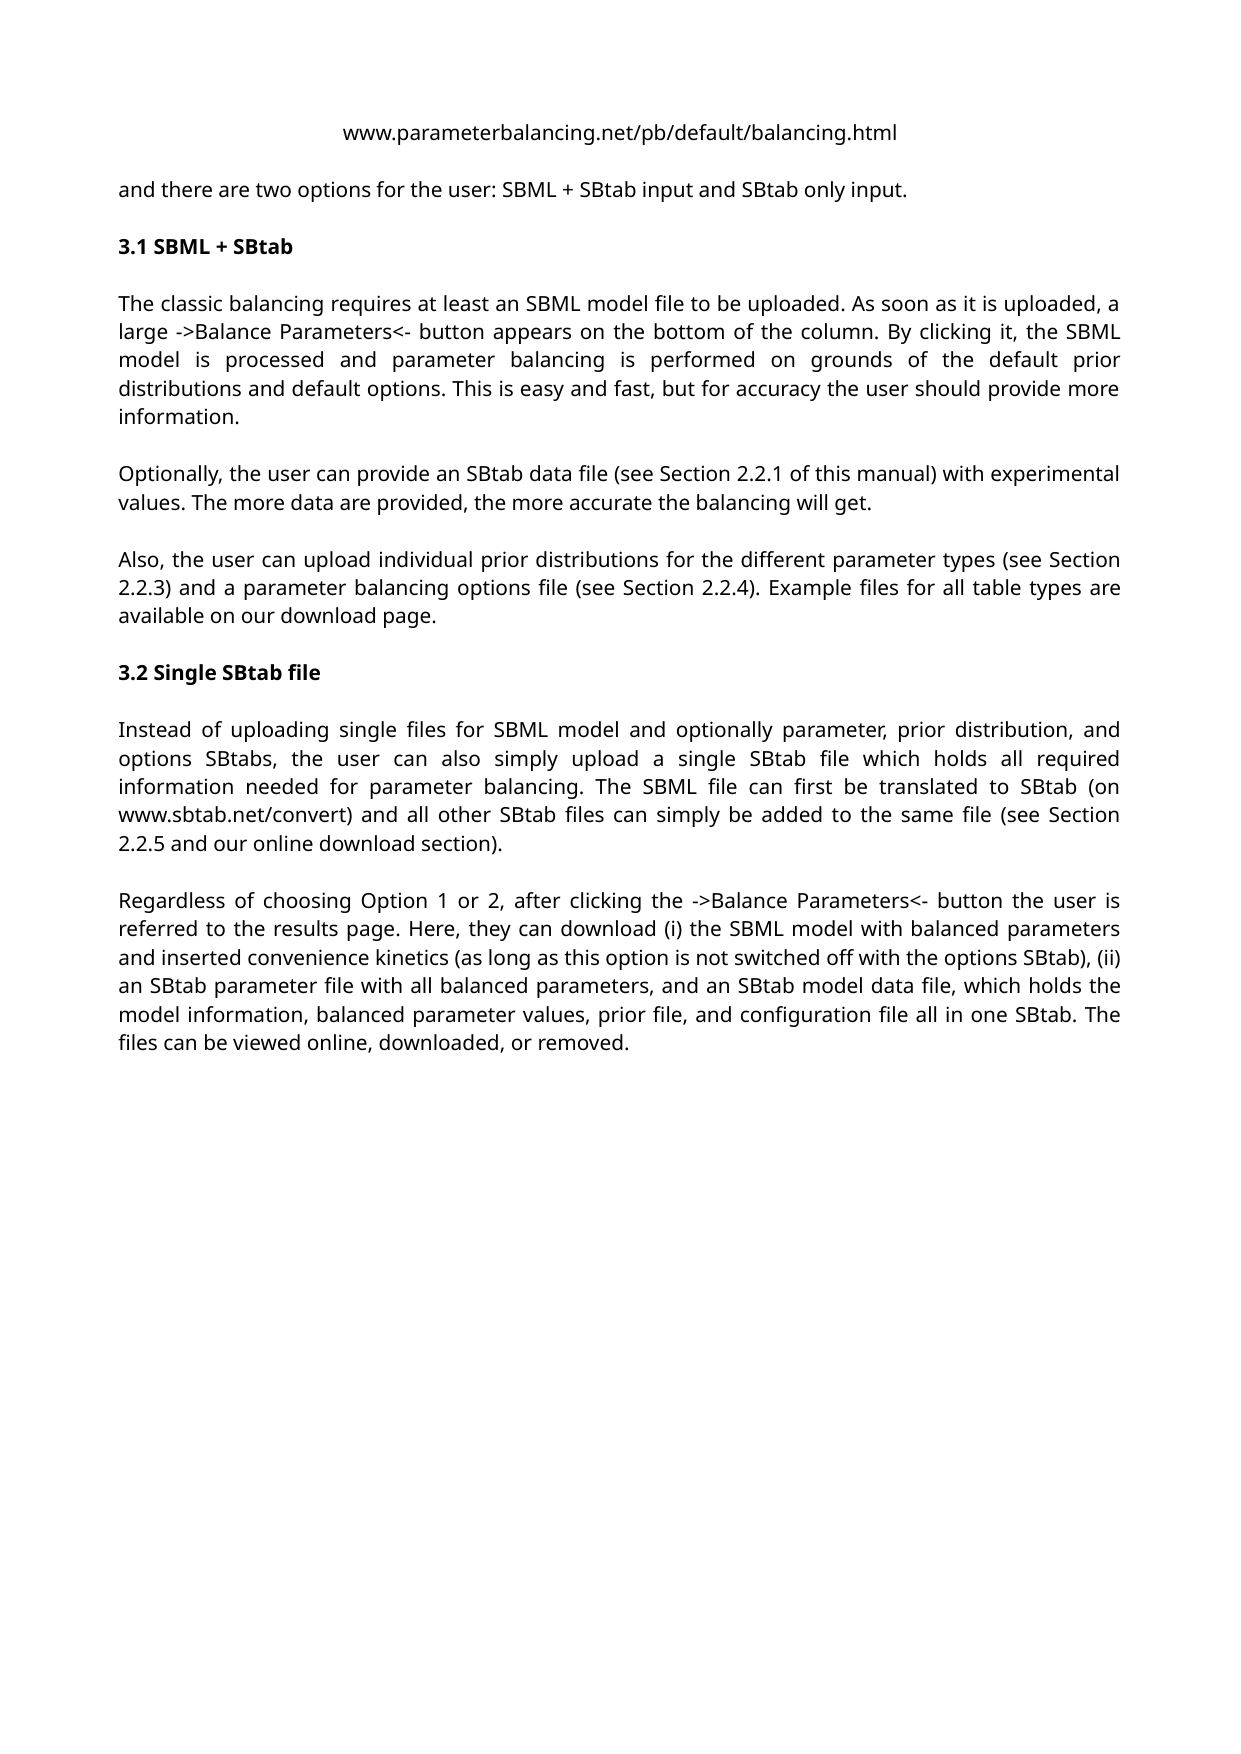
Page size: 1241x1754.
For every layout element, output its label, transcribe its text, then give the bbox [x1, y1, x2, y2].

text Also, the user can upload individual prior distributions for the different parameter types (see Section 2.2.3) and a parameter balancing options file (see Section 2.2.4). Example files for all table types are available on our download page. [118, 545, 1122, 630]
text Optionally, the user can provide an SBtab data file (see Section 2.2.1 of this manual) with experimental values. The more data are provided, the more accurate the balancing will get. [118, 459, 1122, 516]
text The classic balancing requires at least an SBML model file to be uploaded. As soon as it is uploaded, a large ->Balance Parameters<- button appears on the bottom of the column. By clicking it, the SBML model is processed and parameter balancing is performed on grounds of the default prior distributions and default options. This is easy and fast, but for accuracy the user should provide more information. [118, 289, 1122, 431]
text and there are two options for the user: SBML + SBtab input and SBtab only input. [118, 175, 1122, 203]
text 3.1 SBML + SBtab [118, 232, 1122, 260]
text www.parameterbalancing.net/pb/default/balancing.html [118, 118, 1122, 147]
text Instead of uploading single files for SBML model and optionally parameter, prior distribution, and options SBtabs, the user can also simply upload a single SBtab file which holds all required information needed for parameter balancing. The SBML file can first be translated to SBtab (on www.sbtab.net/convert) and all other SBtab files can simply be added to the same file (see Section 2.2.5 and our online download section). [118, 715, 1122, 857]
text Regardless of choosing Option 1 or 2, after clicking the ->Balance Parameters<- button the user is referred to the results page. Here, they can download (i) the SBML model with balanced parameters and inserted convenience kinetics (as long as this option is not switched off with the options SBtab), (ii) an SBtab parameter file with all balanced parameters, and an SBtab model data file, which holds the model information, balanced parameter values, prior file, and configuration file all in one SBtab. The files can be viewed online, downloaded, or removed. [118, 886, 1122, 1057]
text 3.2 Single SBtab file [118, 658, 1122, 687]
